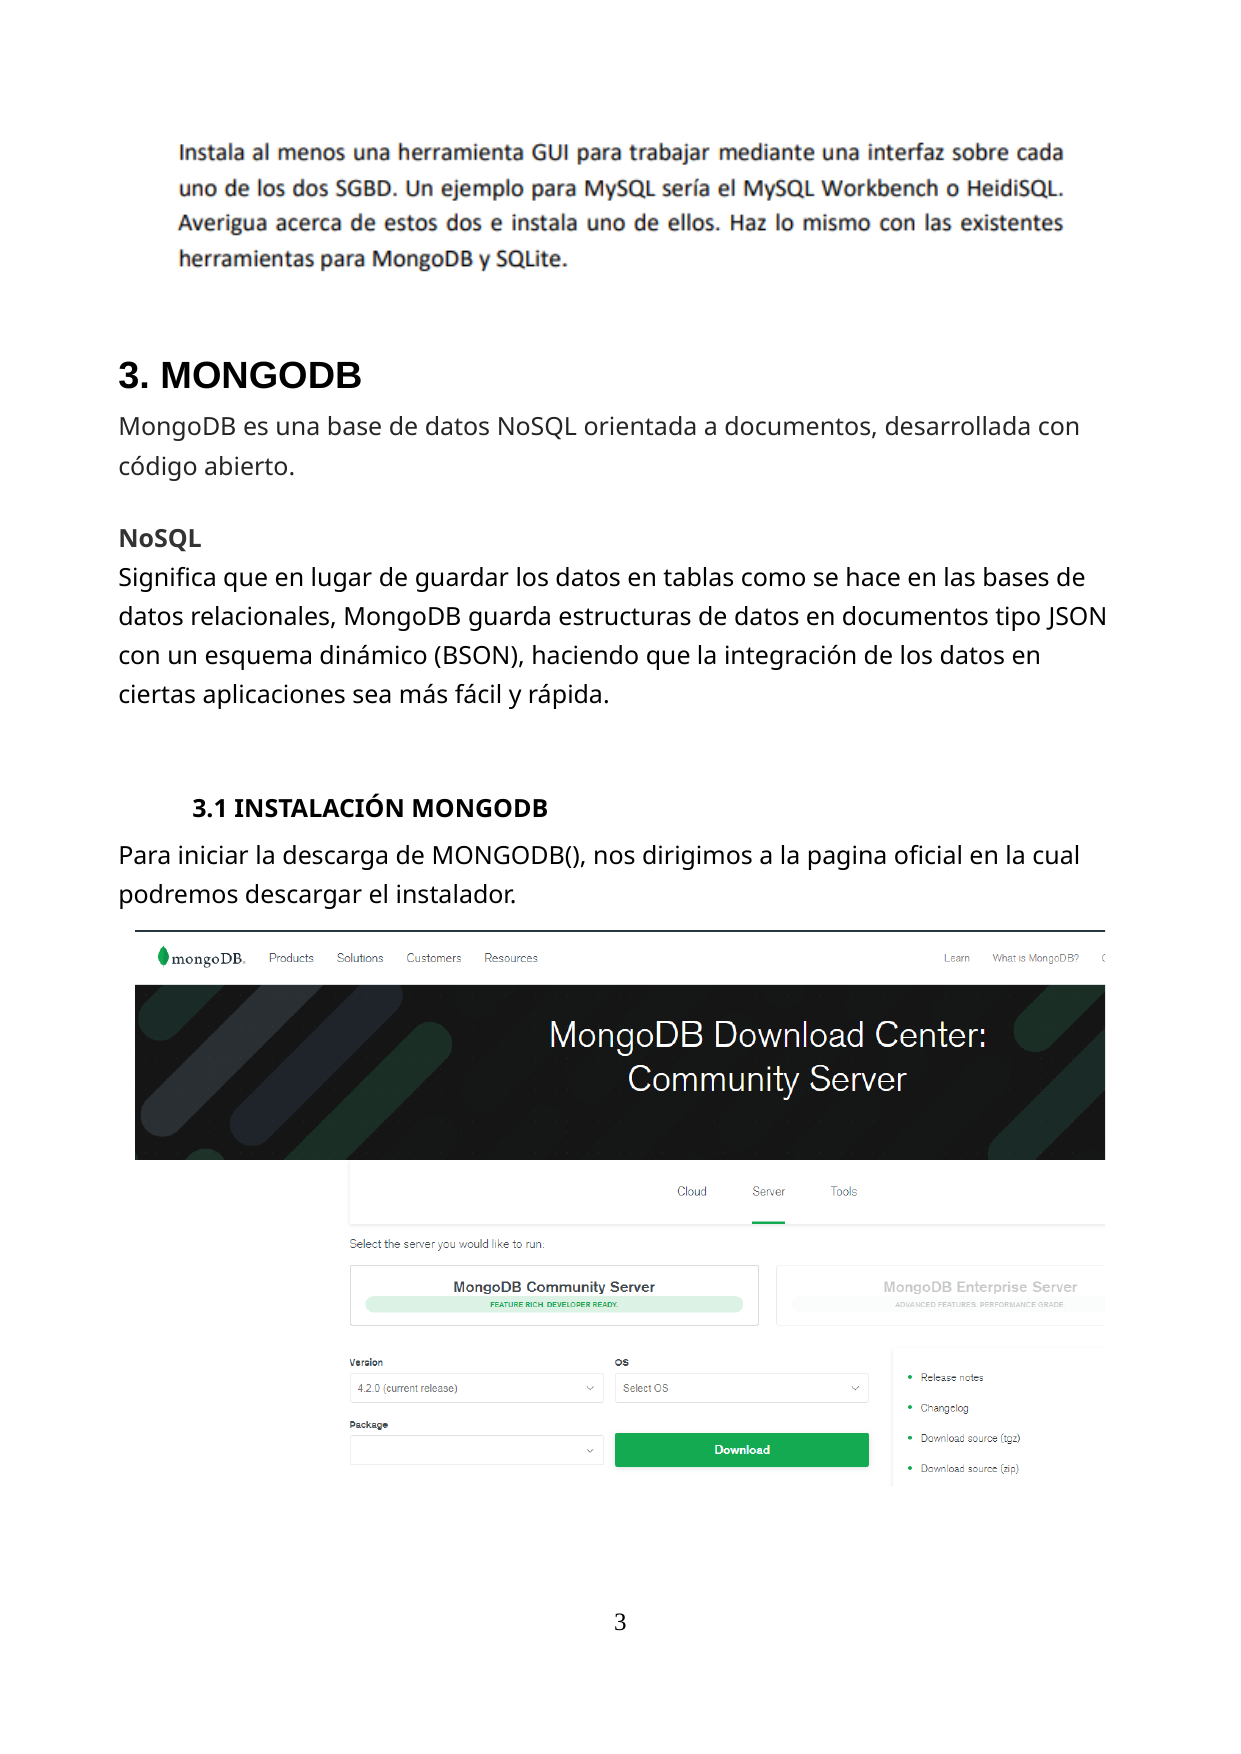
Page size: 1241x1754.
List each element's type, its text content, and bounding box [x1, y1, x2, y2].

text Significa que en lugar de guardar los datos en tablas como se hace en las bases de datos relacionales, MongoDB guarda estructuras de datos en documentos tipo JSON con un esquema dinámico (BSON), haciendo que la integración de los datos en ciertas aplicaciones sea más fácil y rápida. [118, 559, 1122, 711]
text NoSQL [118, 520, 1122, 554]
text MongoDB es una base de datos NoSQL orientada a documentos, desarrollada con código abierto. [118, 409, 1122, 482]
picture [135, 930, 1105, 1487]
picture [159, 118, 1082, 276]
subtitle 3. MONGODB [118, 353, 1122, 396]
subtitle 3.1 INSTALACIÓN MONGODB [118, 791, 1122, 825]
text Para iniciar la descarga de MONGODB(), nos dirigimos a la pagina oficial en la cual podremos descargar el instalador. [118, 837, 1122, 911]
